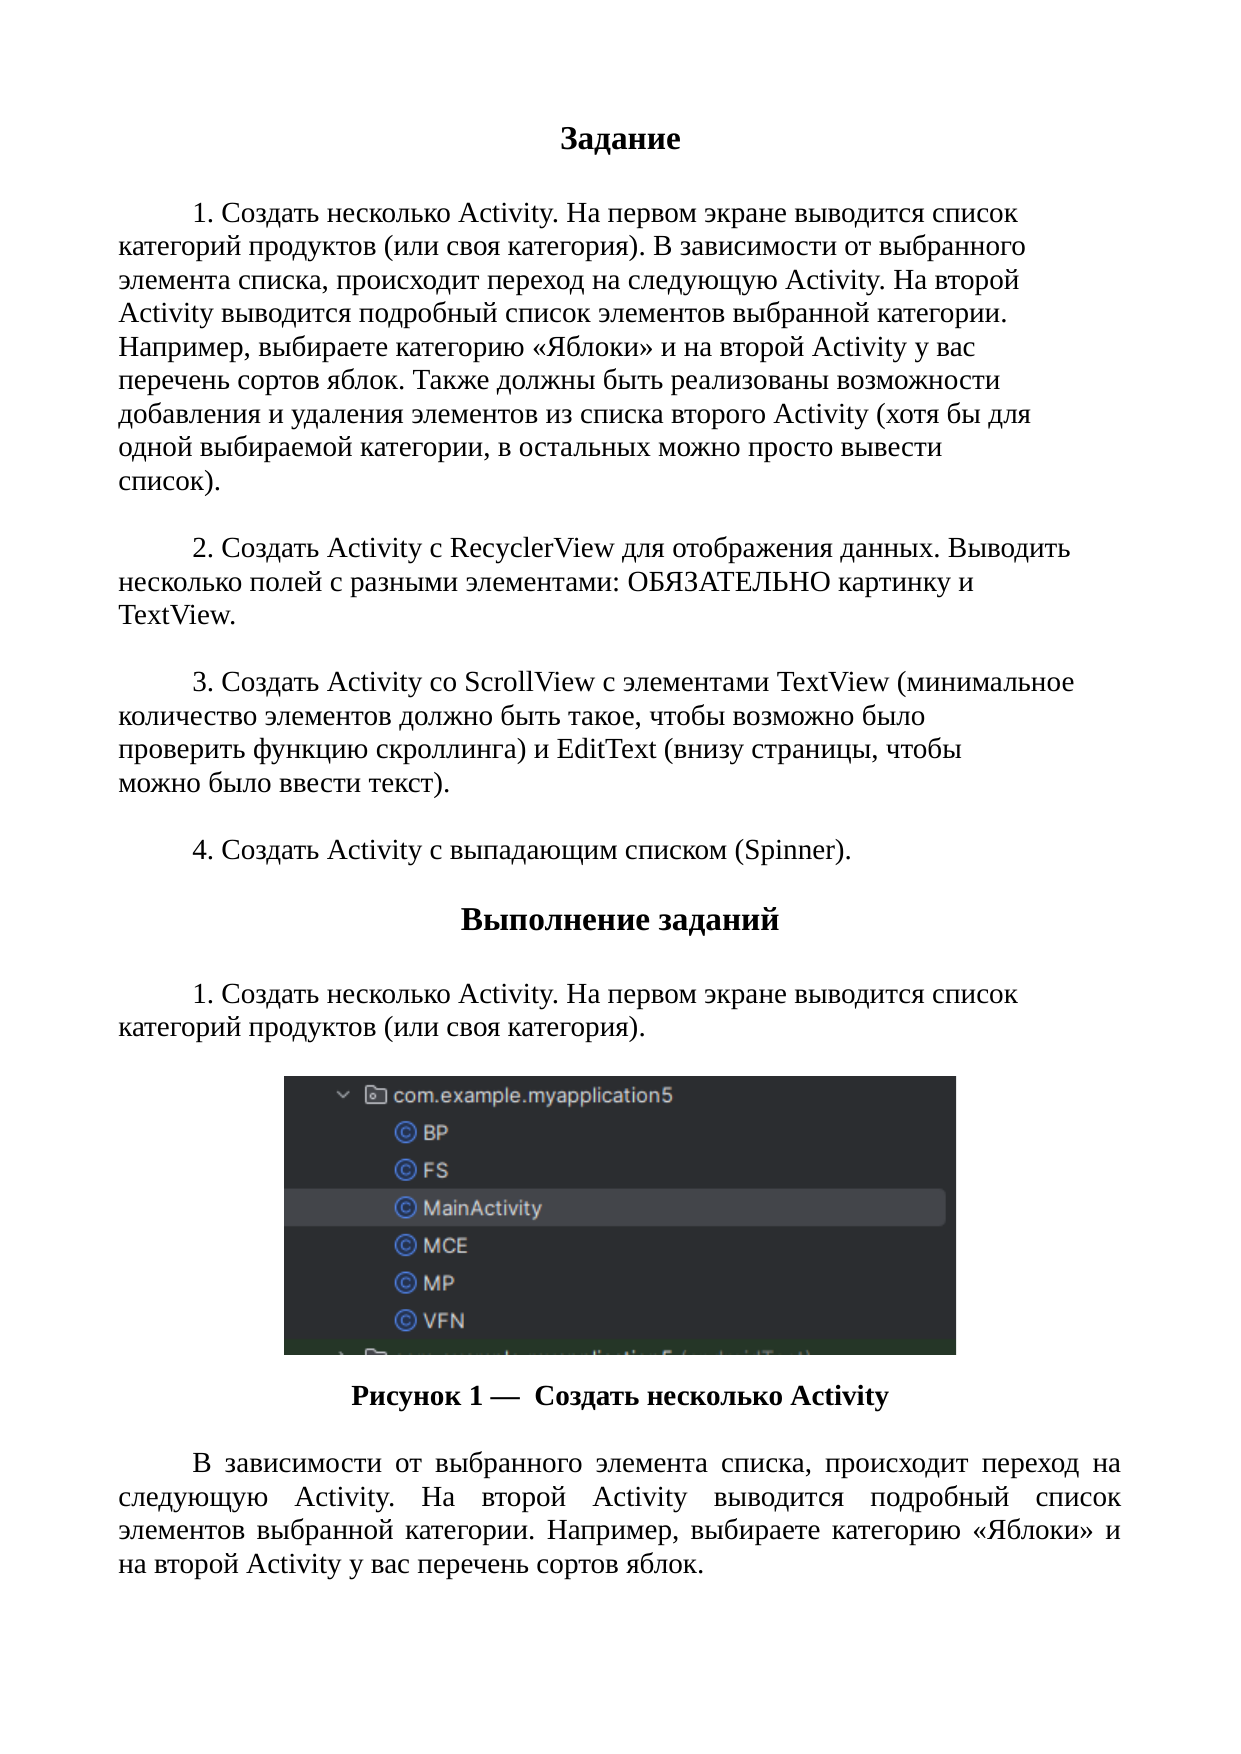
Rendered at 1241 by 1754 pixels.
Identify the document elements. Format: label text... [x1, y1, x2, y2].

text Задание [118, 118, 1122, 156]
text количество элементов должно быть такое, чтобы возможно было [118, 698, 1122, 731]
text 1. Создать несколько Activity. На первом экране выводится список [118, 195, 1122, 228]
text 4. Создать Activity с выпадающим списком (Spinner). [118, 832, 1122, 866]
text 2. Создать Activity с RecyclerView для отображения данных. Выводить [118, 530, 1122, 564]
text Рисунок 1 — Создать несколько Activity [118, 1378, 1122, 1412]
text Выполнение заданий [118, 899, 1122, 937]
text Activity выводится подробный список элементов выбранной категории. [118, 295, 1122, 329]
text В зависимости от выбранного элемента списка, происходит переход на следующую Activity. На второй Activity выводится подробный список элементов выбранной категории. Например, выбираете категорию «Яблоки» и на второй Activity у вас перечень сортов яблок. [118, 1445, 1122, 1579]
text можно было ввести текст). [118, 765, 1122, 798]
text список). [118, 463, 1122, 497]
text 3. Создать Activity со ScrollView с элементами TextView (минимальное [118, 664, 1122, 698]
text элемента списка, происходит переход на следующую Activity. На второй [118, 262, 1122, 295]
text добавления и удаления элементов из списка второго Activity (хотя бы для [118, 396, 1122, 429]
text категорий продуктов (или своя категория). В зависимости от выбранного [118, 228, 1122, 262]
text категорий продуктов (или своя категория). [118, 1009, 1122, 1043]
text перечень сортов яблок. Также должны быть реализованы возможности [118, 362, 1122, 396]
text Например, выбираете категорию «Яблоки» и на второй Activity у вас [118, 329, 1122, 362]
text несколько полей с разными элементами: ОБЯЗАТЕЛЬНО картинку и [118, 564, 1122, 597]
picture [284, 1076, 957, 1355]
text одной выбираемой категории, в остальных можно просто вывести [118, 429, 1122, 463]
text 1. Создать несколько Activity. На первом экране выводится список [118, 976, 1122, 1009]
text TextView. [118, 597, 1122, 631]
text проверить функцию скроллинга) и EditText (внизу страницы, чтобы [118, 731, 1122, 765]
